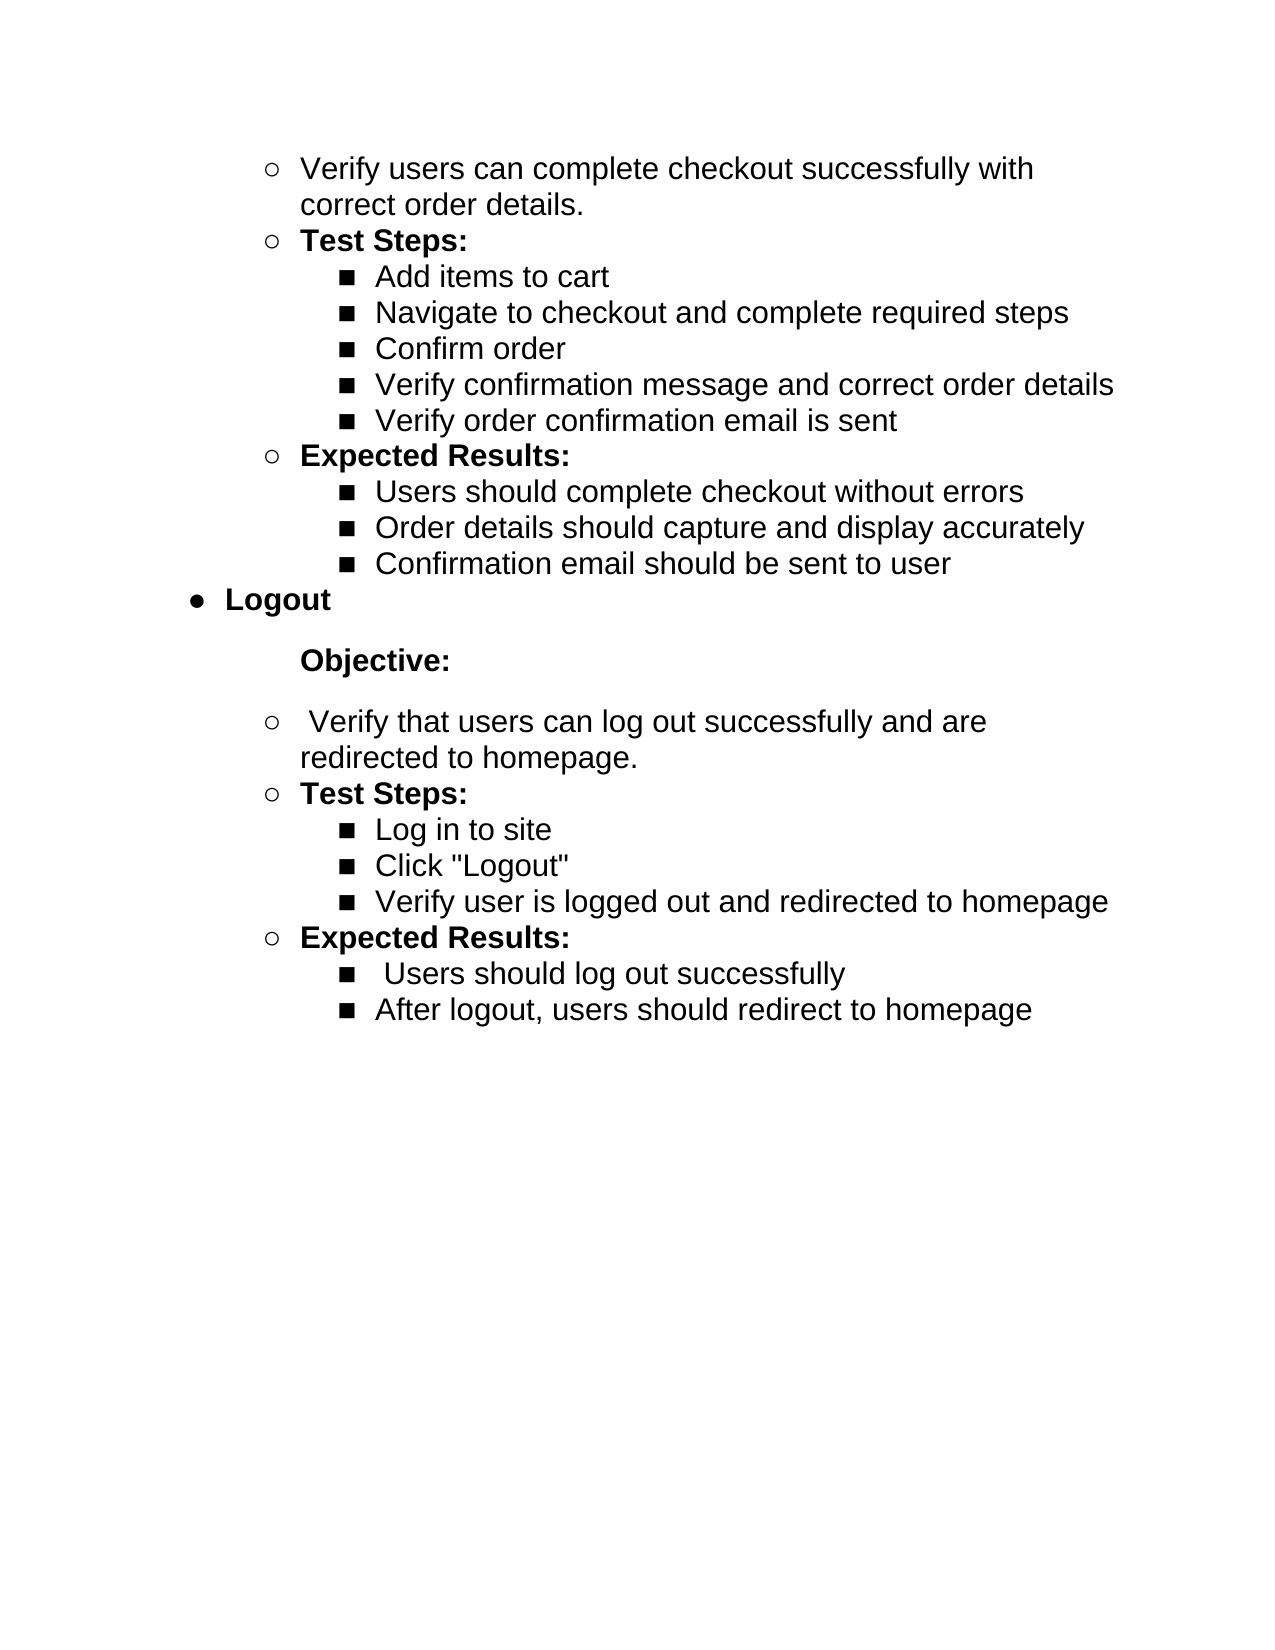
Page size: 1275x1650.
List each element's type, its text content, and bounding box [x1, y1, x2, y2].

list Confirm order [337, 330, 1125, 366]
list Verify order confirmation email is sent [337, 402, 1125, 437]
list Verify user is logged out and redirected to homepage [337, 883, 1125, 919]
list Verify that users can log out successfully and are redirected to homepage. [262, 703, 1125, 775]
list Expected Results: [262, 919, 1125, 955]
list Users should log out successfully [337, 955, 1125, 991]
list Add items to cart [337, 258, 1125, 294]
list Navigate to checkout and complete required steps [337, 294, 1125, 330]
list Confirmation email should be sent to user [337, 545, 1125, 581]
text Objective: [300, 642, 1125, 678]
list Log in to site [337, 811, 1125, 847]
list Verify users can complete checkout successfully with correct order details. [262, 150, 1125, 222]
list Test Steps: [262, 775, 1125, 811]
list Users should complete checkout without errors [337, 473, 1125, 509]
list Test Steps: [262, 222, 1125, 258]
list After logout, users should redirect to homepage [337, 991, 1125, 1027]
list Expected Results: [262, 437, 1125, 473]
list Click "Logout" [337, 847, 1125, 883]
list Verify confirmation message and correct order details [337, 366, 1125, 402]
list Logout [187, 581, 1125, 617]
list Order details should capture and display accurately [337, 509, 1125, 545]
